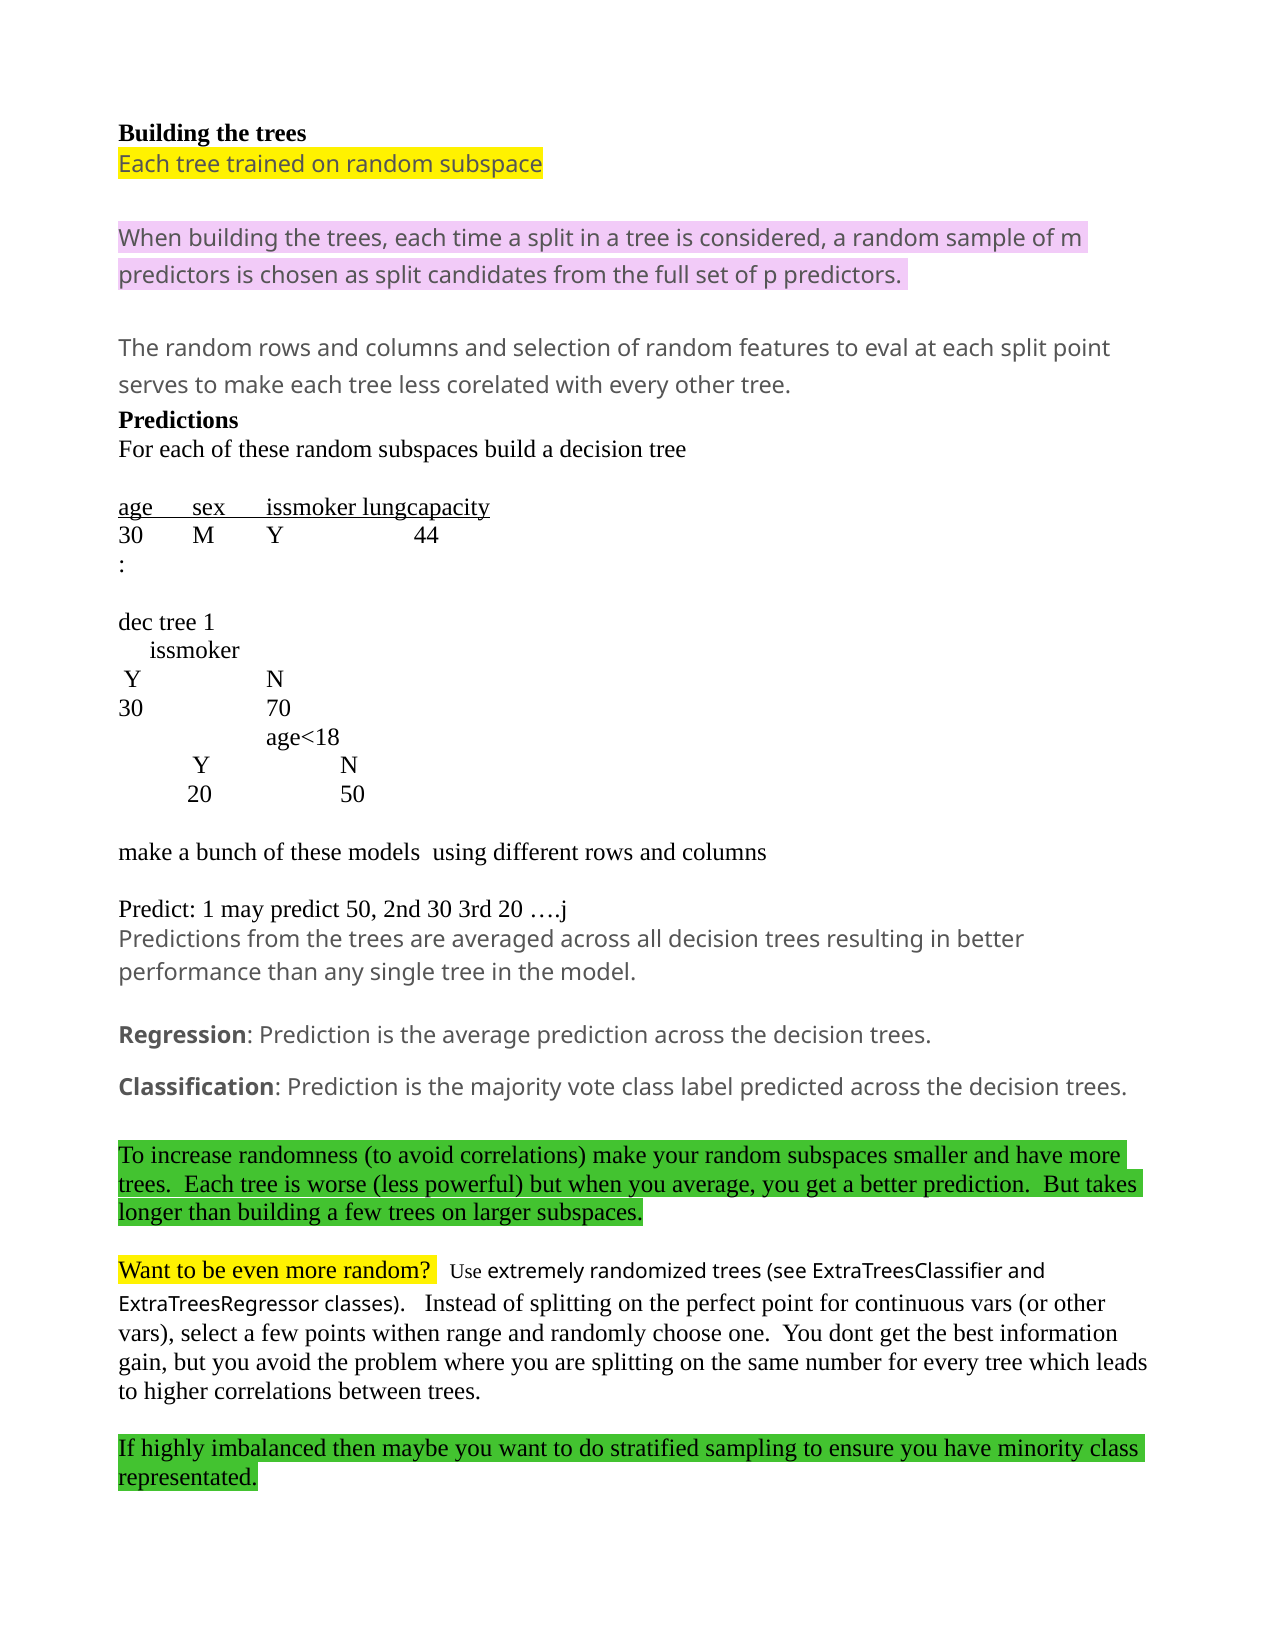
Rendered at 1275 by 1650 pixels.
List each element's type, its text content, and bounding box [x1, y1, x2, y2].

text make a bunch of these models using different rows and columns [118, 837, 1157, 865]
text Predictions from the trees are averaged across all decision trees resulting in better performance than any single tree in the model. [118, 923, 1157, 987]
text Predict: 1 may predict 50, 2nd 30 3rd 20 ….j [118, 894, 1157, 923]
text For each of these random subspaces build a decision tree [118, 434, 1157, 463]
text If highly imbalanced then maybe you want to do stratified sampling to ensure you have minority class representated. [118, 1433, 1157, 1491]
text Y N [118, 750, 1157, 779]
text dec tree 1 [118, 607, 1157, 635]
text Building the trees [118, 118, 1157, 147]
text Regression: Prediction is the average prediction across the decision trees. [118, 1019, 1157, 1051]
text Want to be even more random? Use extremely randomized trees (see ExtraTreesClassifier and ExtraTreesRegressor classes). Instead of splitting on the perfect point for continuous vars (or other vars), select a few points withen range and randomly choose one. You dont get the best information gain, but you avoid the problem where you are splitting on the same number for every tree which leads to higher correlations between trees. [118, 1255, 1157, 1405]
text : [118, 549, 1157, 578]
text 30 M Y 44 [118, 520, 1157, 549]
text Y N [118, 664, 1157, 693]
text To increase randomness (to avoid correlations) make your random subspaces smaller and have more trees. Each tree is worse (less powerful) but when you average, you get a better prediction. But takes longer than building a few trees on larger subspaces. [118, 1140, 1157, 1226]
text issmoker [118, 635, 1157, 664]
text 30 70 [118, 693, 1157, 722]
list Classification: Prediction is the majority vote class label predicted across the decision trees. [118, 1070, 1157, 1102]
text age<18 [118, 722, 1157, 750]
text 20 50 [118, 779, 1157, 808]
text When building the trees, each time a split in a tree is considered, a random sample of m predictors is chosen as split candidates from the full set of p predictors. [118, 221, 1157, 290]
text The random rows and columns and selection of random features to eval at each split point serves to make each tree less corelated with every other tree. [118, 332, 1157, 401]
text Predictions [118, 405, 1157, 434]
text Each tree trained on random subspace [118, 147, 1157, 179]
text age sex issmoker lungcapacity [118, 492, 1157, 520]
